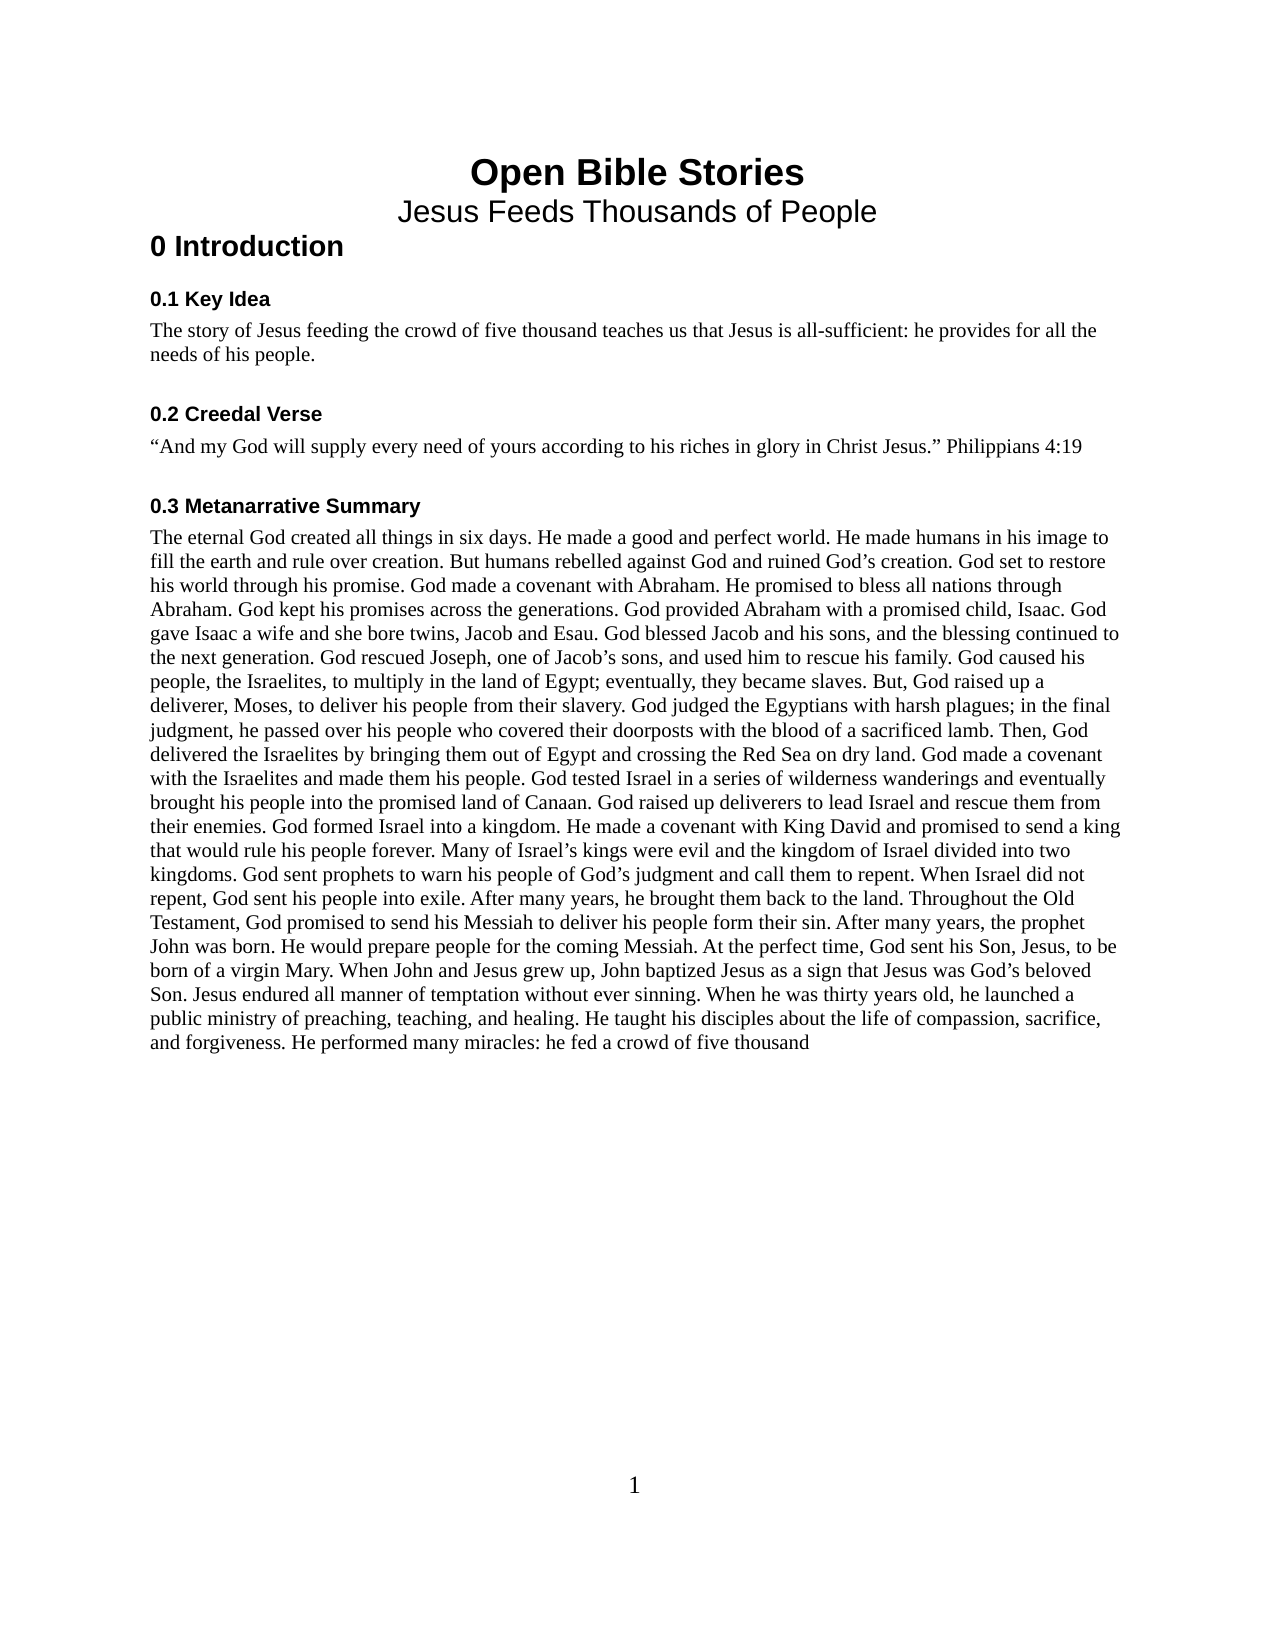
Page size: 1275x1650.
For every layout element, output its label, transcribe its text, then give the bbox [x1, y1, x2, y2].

text “And my God will supply every need of yours according to his riches in glory in Christ Jesus.” Philippians 4:19 [150, 433, 1125, 458]
text The story of Jesus feeding the crowd of five thousand teaches us that Jesus is all-sufficient: he provides for all the needs of his people. [150, 318, 1125, 366]
text The eternal God created all things in six days. He made a good and perfect world. He made humans in his image to fill the earth and rule over creation. But humans rebelled against God and ruined God’s creation. God set to restore his world through his promise. God made a covenant with Abraham. He promised to bless all nations through Abraham. God kept his promises across the generations. God provided Abraham with a promised child, Isaac. God gave Isaac a wife and she bore twins, Jacob and Esau. God blessed Jacob and his sons, and the blessing continued to the next generation. God rescued Joseph, one of Jacob’s sons, and used him to rescue his family. God caused his people, the Israelites, to multiply in the land of Egypt; eventually, they became slaves. But, God raised up a deliverer, Moses, to deliver his people from their slavery. God judged the Egyptians with harsh plagues; in the final judgment, he passed over his people who covered their doorposts with the blood of a sacrificed lamb. Then, God delivered the Israelites by bringing them out of Egypt and crossing the Red Sea on dry land. God made a covenant with the Israelites and made them his people. God tested Israel in a series of wilderness wanderings and eventually brought his people into the promised land of Canaan. God raised up deliverers to lead Israel and rescue them from their enemies. God formed Israel into a kingdom. He made a covenant with King David and promised to send a king that would rule his people forever. Many of Israel’s kings were evil and the kingdom of Israel divided into two kingdoms. God sent prophets to warn his people of God’s judgment and call them to repent. When Israel did not repent, God sent his people into exile. After many years, he brought them back to the land. Throughout the Old Testament, God promised to send his Messiah to deliver his people form their sin. After many years, the prophet John was born. He would prepare people for the coming Messiah. At the perfect time, God sent his Son, Jesus, to be born of a virgin Mary. When John and Jesus grew up, John baptized Jesus as a sign that Jesus was God’s beloved Son. Jesus endured all manner of temptation without ever sinning. When he was thirty years old, he launched a public ministry of preaching, teaching, and healing. He taught his disciples about the life of compassion, sacrifice, and forgiveness. He performed many miracles: he fed a crowd of five thousand [150, 525, 1125, 1054]
subtitle Jesus Feeds Thousands of People [150, 193, 1125, 229]
subtitle 0.3 Metanarrative Summary [150, 493, 1125, 517]
subtitle 0.2 Creedal Verse [150, 402, 1125, 426]
subtitle 0.1 Key Idea [150, 287, 1125, 311]
title Open Bible Stories [150, 150, 1125, 193]
subtitle 0 Introduction [150, 229, 1125, 263]
